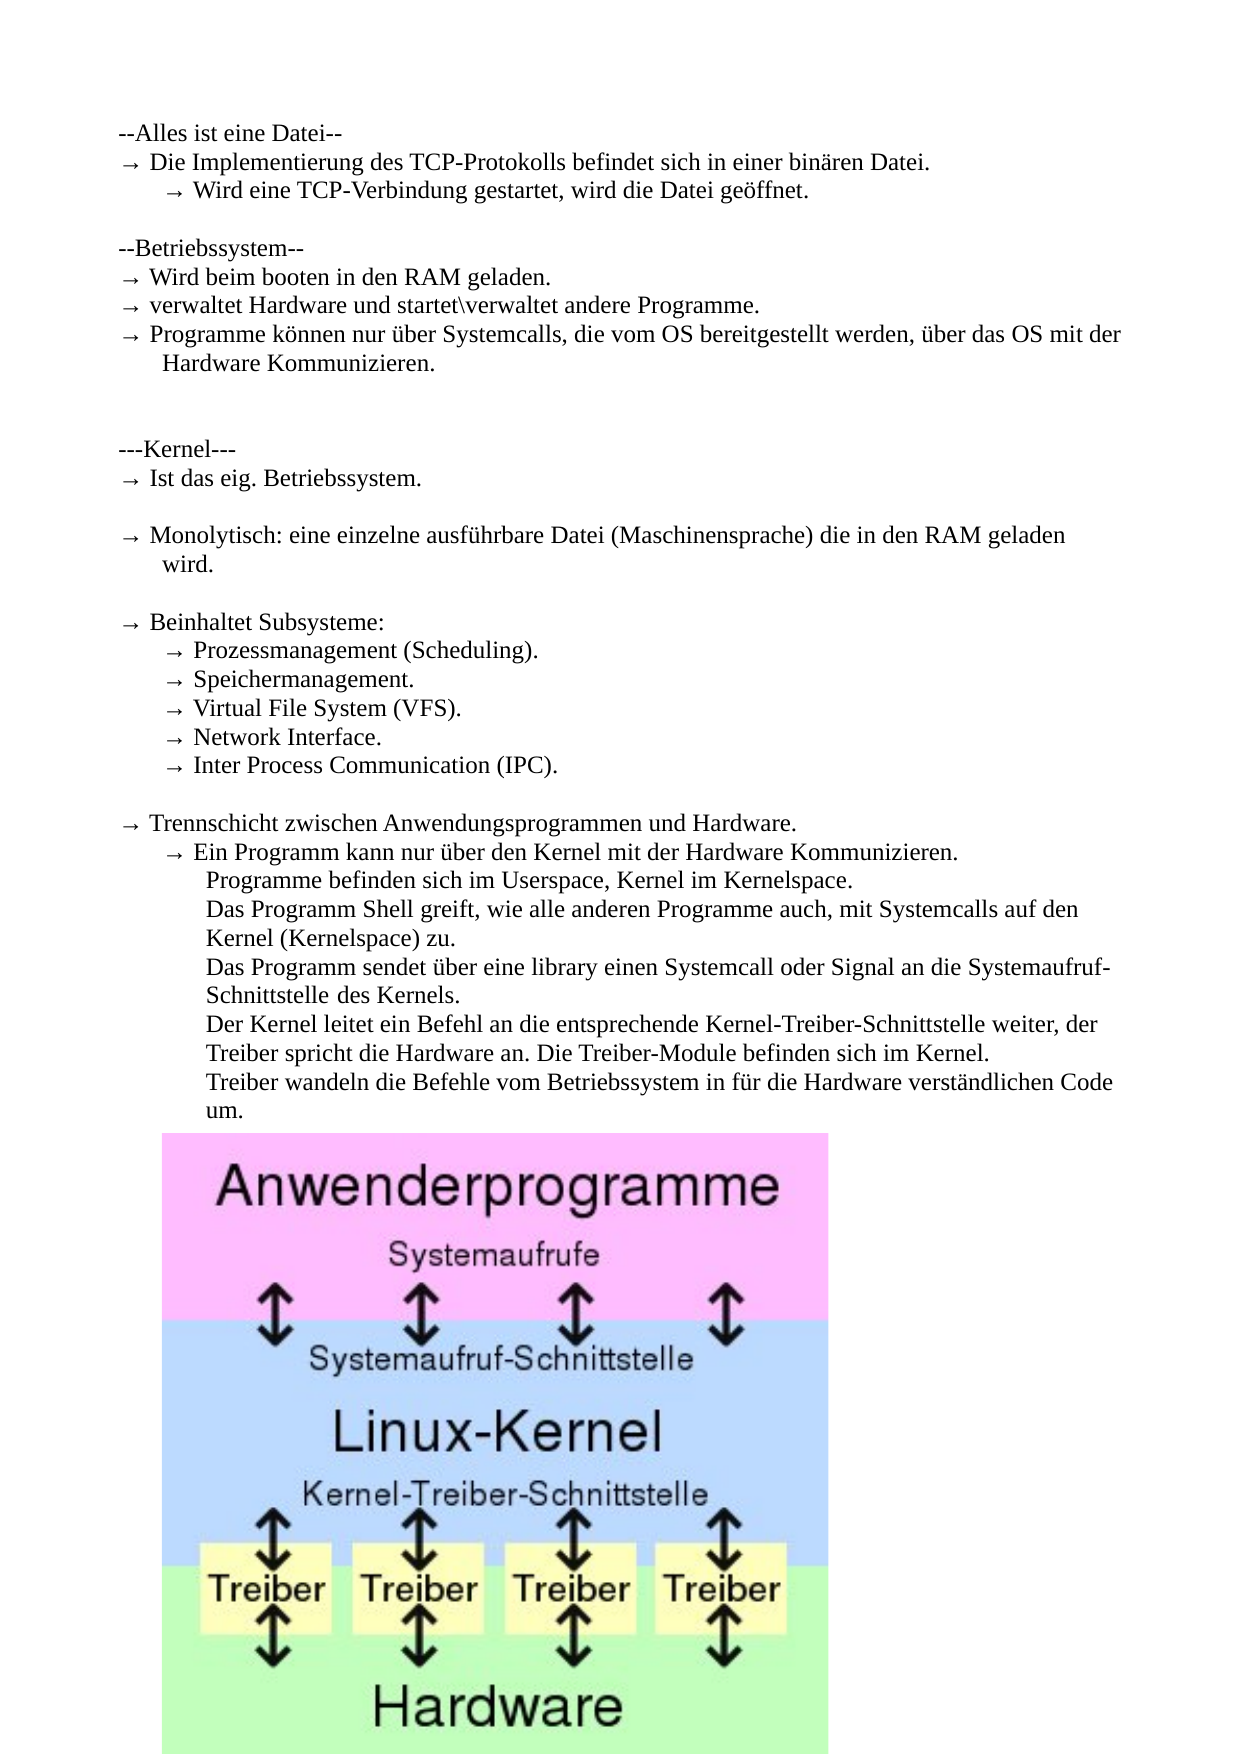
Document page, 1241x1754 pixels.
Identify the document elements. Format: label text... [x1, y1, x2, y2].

text Der Kernel leitet ein Befehl an die entsprechende Kernel-Treiber-Schnittstelle weiter, der [118, 1009, 1122, 1038]
text Programme befinden sich im Userspace, Kernel im Kernelspace. [118, 866, 1122, 894]
text wird. [118, 549, 1122, 578]
text → verwaltet Hardware und startet\verwaltet andere Programme. [118, 291, 1122, 319]
text → Ein Programm kann nur über den Kernel mit der Hardware Kommunizieren. [118, 837, 1122, 866]
text um. [118, 1096, 1122, 1124]
text → Ist das eig. Betriebssystem. [118, 463, 1122, 492]
text → Monolytisch: eine einzelne ausführbare Datei (Maschinensprache) die in den RAM geladen [118, 521, 1122, 549]
text → Prozessmanagement (Scheduling). [118, 636, 1122, 664]
text --Alles ist eine Datei-- [118, 118, 1122, 147]
text → Wird eine TCP-Verbindung gestartet, wird die Datei geöffnet. [118, 176, 1122, 204]
text Treiber spricht die Hardware an. Die Treiber-Module befinden sich im Kernel. [118, 1038, 1122, 1067]
text Kernel (Kernelspace) zu. [118, 923, 1122, 952]
text → Die Implementierung des TCP-Protokolls befindet sich in einer binären Datei. [118, 147, 1122, 176]
text → Wird beim booten in den RAM geladen. [118, 262, 1122, 291]
text ---Kernel--- [118, 434, 1122, 463]
text Das Programm Shell greift, wie alle anderen Programme auch, mit Systemcalls auf den [118, 894, 1122, 923]
picture [161, 1133, 829, 1754]
text → Inter Process Communication (IPC). [118, 751, 1122, 779]
text → Programme können nur über Systemcalls, die vom OS bereitgestellt werden, über das OS mit der Hardware Kommunizieren. [118, 319, 1122, 377]
text → Trennschicht zwischen Anwendungsprogrammen und Hardware. [118, 808, 1122, 837]
text → Virtual File System (VFS). [118, 693, 1122, 722]
text → Speichermanagement. [118, 664, 1122, 693]
text --Betriebssystem-- [118, 233, 1122, 262]
text → Beinhaltet Subsysteme: [118, 607, 1122, 636]
text → Network Interface. [118, 722, 1122, 751]
text Das Programm sendet über eine library einen Systemcall oder Signal an die Systemaufruf- Schnittstelle des Kernels. [118, 952, 1122, 1009]
text Treiber wandeln die Befehle vom Betriebssystem in für die Hardware verständlichen Code [118, 1067, 1122, 1096]
